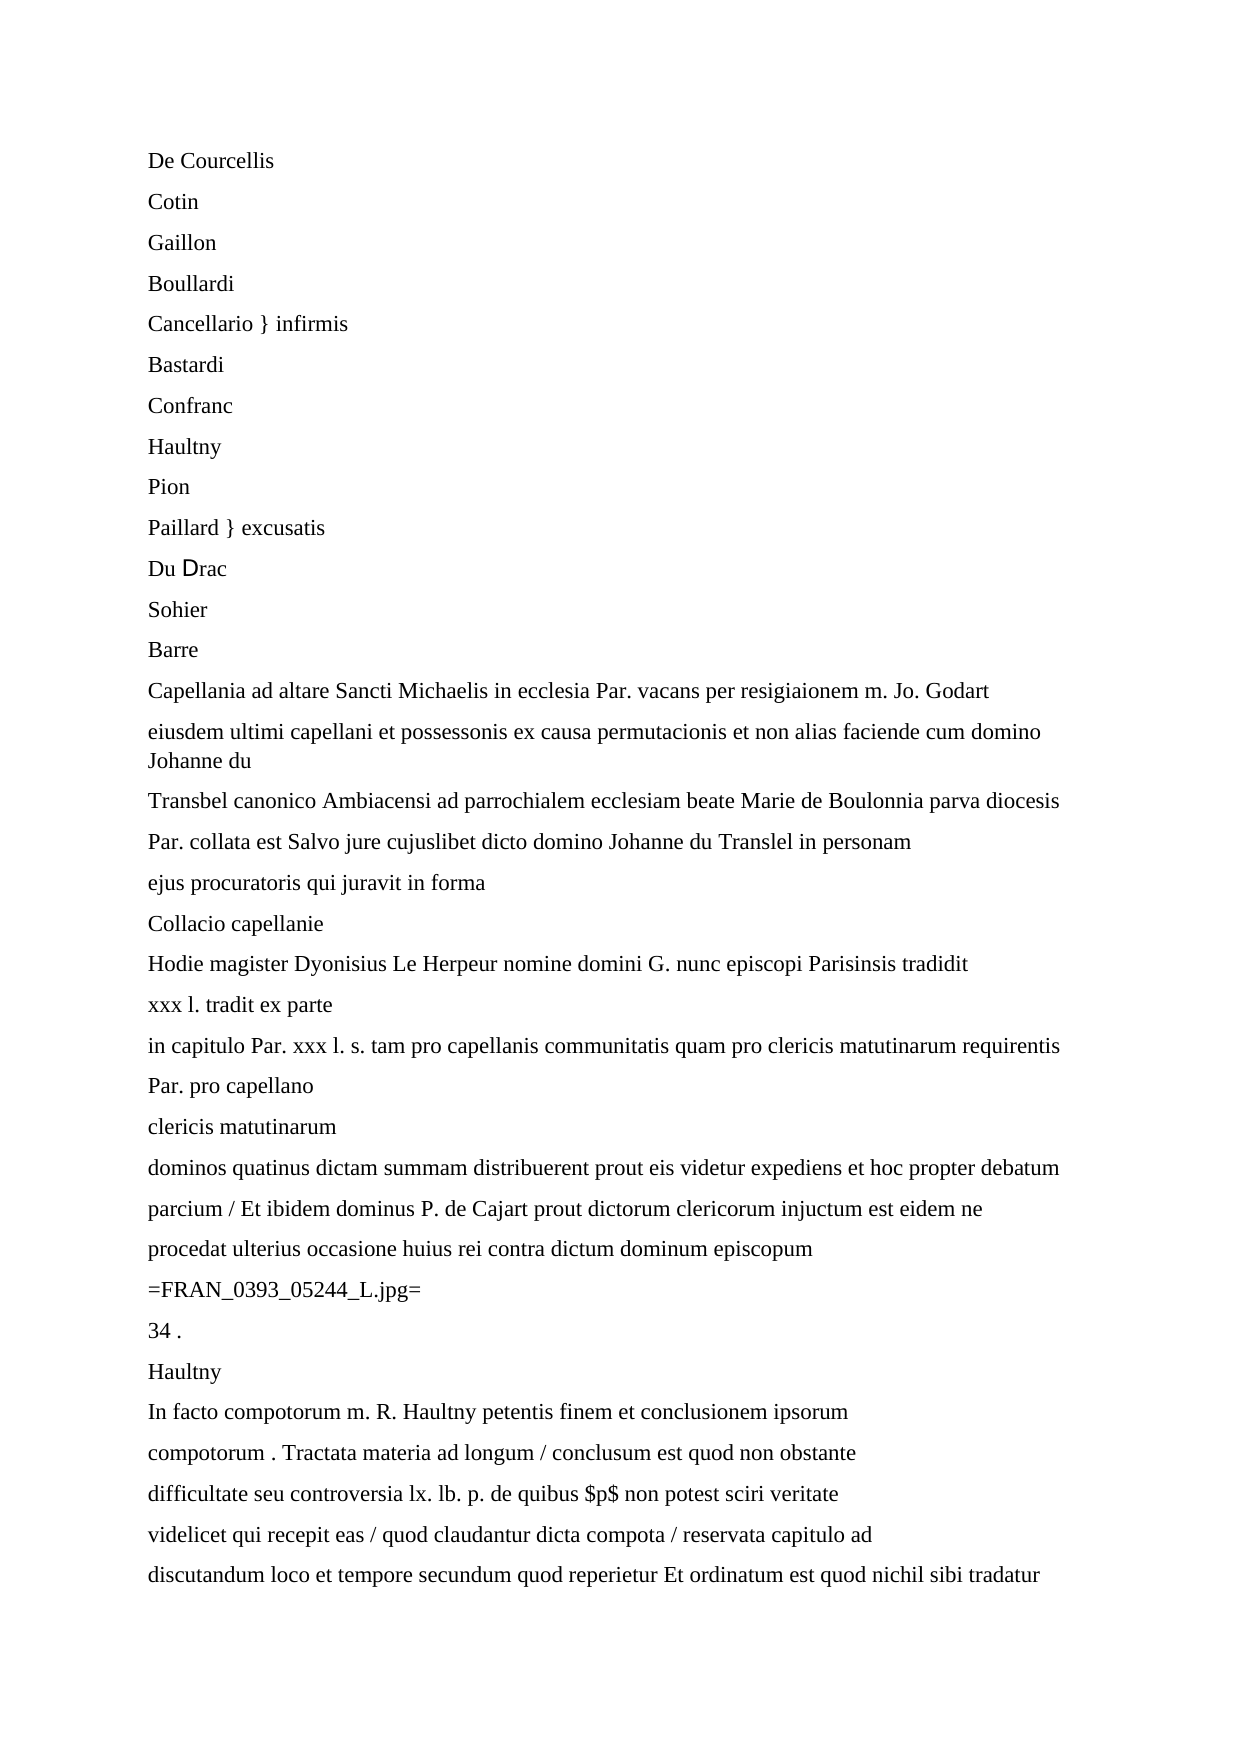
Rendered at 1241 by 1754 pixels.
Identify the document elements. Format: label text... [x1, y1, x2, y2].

text clericis matutinarum [148, 1113, 1093, 1140]
text Sohier [148, 596, 1093, 622]
text videlicet qui recepit eas / quod claudantur dicta compota / reservata capitulo ad [148, 1521, 1093, 1547]
text Boullardi [148, 270, 1093, 296]
text Paillard } excusatis [148, 514, 1093, 541]
text parcium / Et ibidem dominus P. de Cajart prout dictorum clericorum injuctum est eidem ne [148, 1195, 1093, 1221]
text Collacio capellanie [148, 910, 1093, 936]
text difficultate seu controversia lx. lb. p. de quibus $p$ non potest sciri veritate [148, 1480, 1093, 1506]
text procedat ulterius occasione huius rei contra dictum dominum episcopum [148, 1236, 1093, 1262]
text Haultny [148, 433, 1093, 459]
text Pion [148, 473, 1093, 500]
text Hodie magister Dyonisius Le Herpeur nomine domini G. nunc episcopi Parisinsis tradidit [148, 950, 1093, 977]
text Confranc [148, 392, 1093, 418]
text Cotin [148, 188, 1093, 215]
text In facto compotorum m. R. Haultny petentis finem et conclusionem ipsorum [148, 1398, 1093, 1425]
text compotorum . Tractata materia ad longum / conclusum est quod non obstante [148, 1439, 1093, 1466]
text Par. collata est Salvo jure cujuslibet dicto domino Johanne du Translel in personam [148, 828, 1093, 854]
text Capellania ad altare Sancti Michaelis in ecclesia Par. vacans per resigiaionem m. Jo. Godart [148, 677, 1093, 703]
text 34 . [148, 1317, 1093, 1343]
text Par. pro capellano [148, 1073, 1093, 1099]
text Bastardi [148, 351, 1093, 378]
text discutandum loco et tempore secundum quod reperietur Et ordinatum est quod nichil sibi tradatur [148, 1561, 1093, 1588]
text Du ᗞrac [148, 555, 1093, 581]
text Gaillon [148, 229, 1093, 255]
text Cancellario } infirmis [148, 311, 1093, 337]
text eiusdem ultimi capellani et possessonis ex causa permutacionis et non alias faciende cum domino Johanne du [148, 718, 1093, 773]
text =FRAN_0393_05244_L.jpg= [148, 1276, 1093, 1303]
text Haultny [148, 1358, 1093, 1384]
text ejus procuratoris qui juravit in forma [148, 869, 1093, 895]
text Barre [148, 636, 1093, 663]
text De Courcellis [148, 148, 1093, 174]
text xxx l. tradit ex parte [148, 991, 1093, 1017]
text in capitulo Par. xxx l. s. tam pro capellanis communitatis quam pro clericis matutinarum requirentis [148, 1032, 1093, 1058]
text dominos quatinus dictam summam distribuerent prout eis videtur expediens et hoc propter debatum [148, 1154, 1093, 1180]
text Transbel canonico Ambiacensi ad parrochialem ecclesiam beate Marie de Boulonnia parva diocesis [148, 787, 1093, 814]
